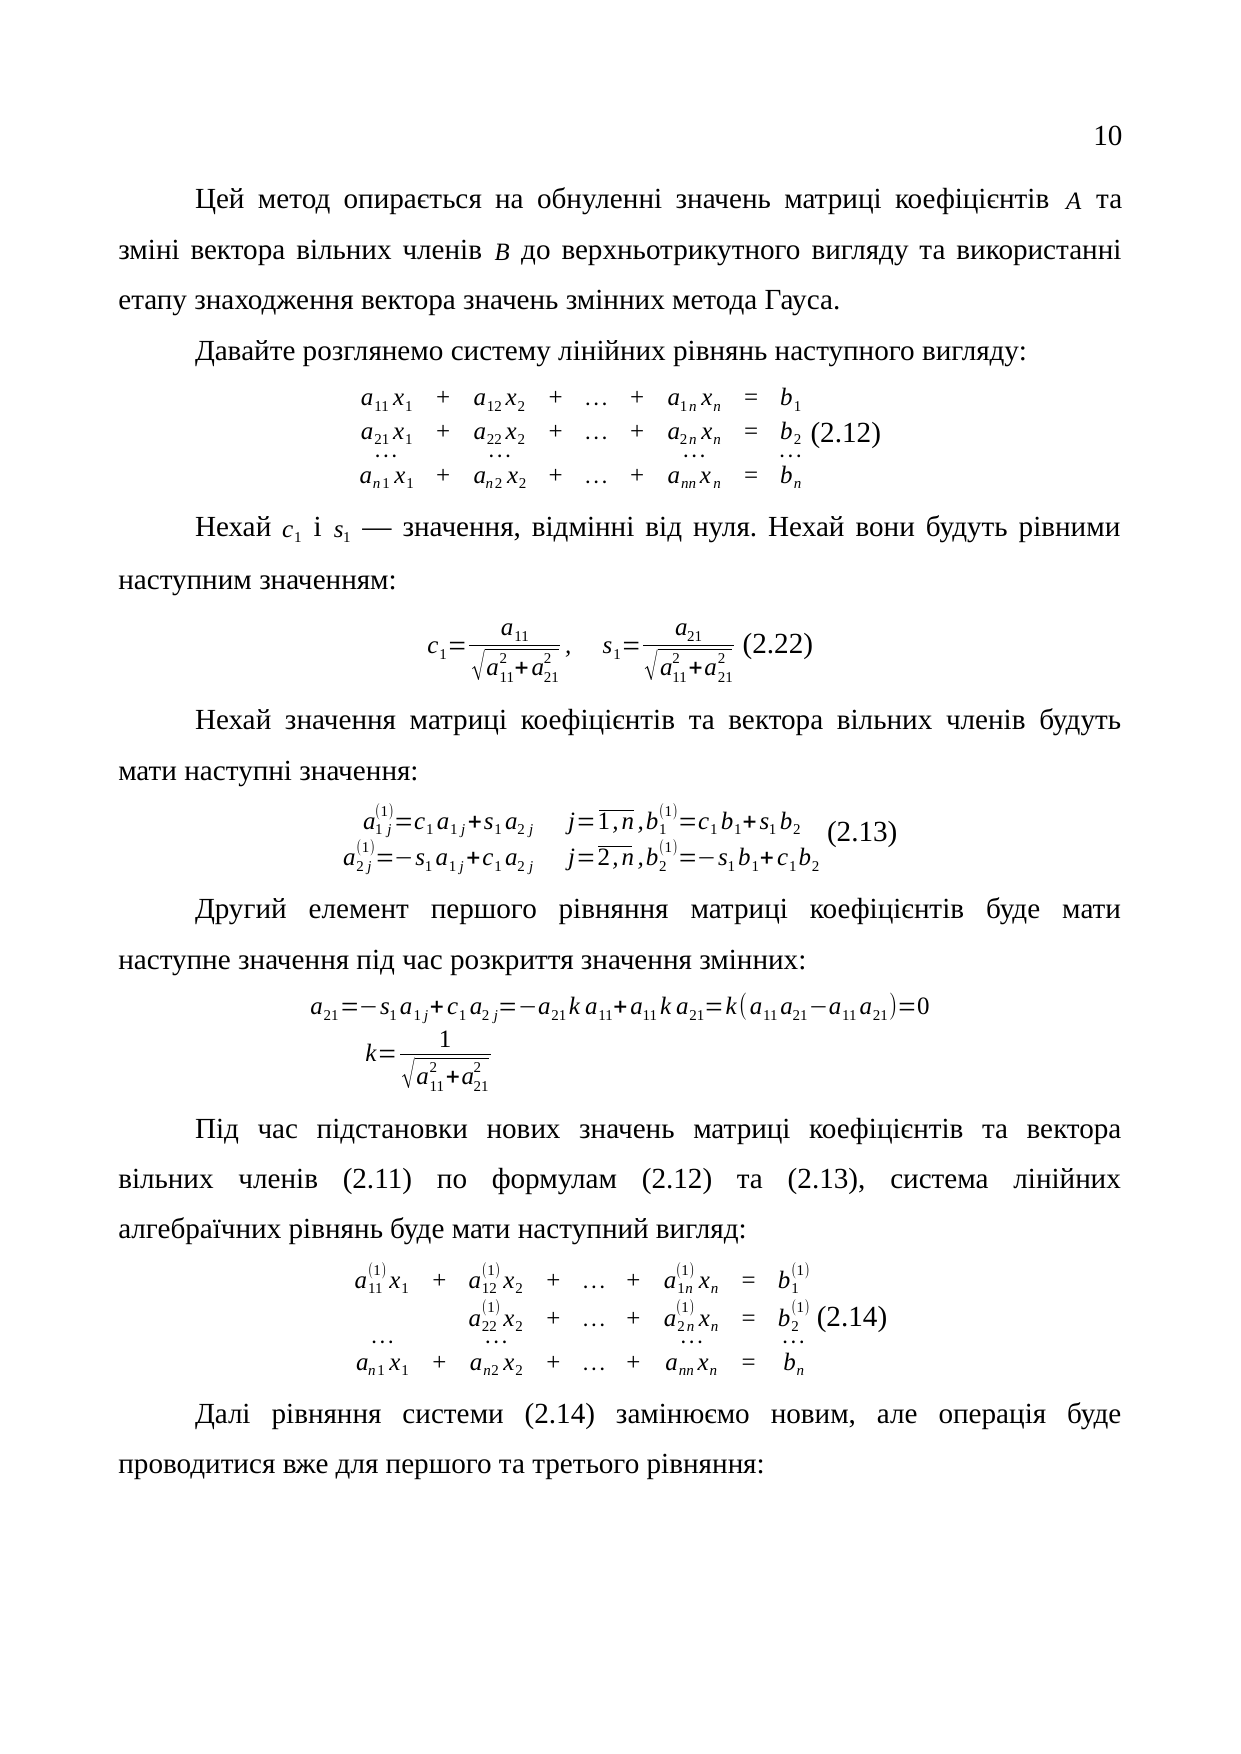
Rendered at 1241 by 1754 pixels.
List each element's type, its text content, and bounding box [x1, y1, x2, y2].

text Нехай і — значення, відмінні від нуля. Нехай вони будуть рівними наступним значенням: [118, 509, 1122, 596]
text Під час підстановки нових значень матриці коефіцієнтів та вектора вільних членів (2.11) по формулам (2.12) та (2.13), система лінійних алгебраїчних рівнянь буде мати наступний вигляд: [118, 1111, 1122, 1245]
text Цей метод опирається на обнуленні значень матриці коефіцієнтів та зміні вектора вільних членів до верхньотрикутного вигляду та використанні етапу знаходження вектора значень змінних метода Гауса. [118, 182, 1122, 316]
text (2.22) [118, 613, 1122, 686]
text Далі рівняння системи (2.14) замінюємо новим, але операція буде проводитися вже для першого та третього рівняння: [118, 1396, 1122, 1480]
text (2.13) [118, 803, 1122, 875]
text Другий елемент першого рівняння матриці коефіцієнтів буде мати наступне значення під час розкриття значення змінних: [118, 891, 1122, 975]
text Нехай значення матриці коефіцієнтів та вектора вільних членів будуть мати наступні значення: [118, 702, 1122, 786]
text (2.14) [118, 1262, 1122, 1379]
text Давайте розглянемо систему лінійних рівнянь наступного вигляду: [118, 333, 1122, 366]
text (2.12) [118, 383, 1122, 492]
